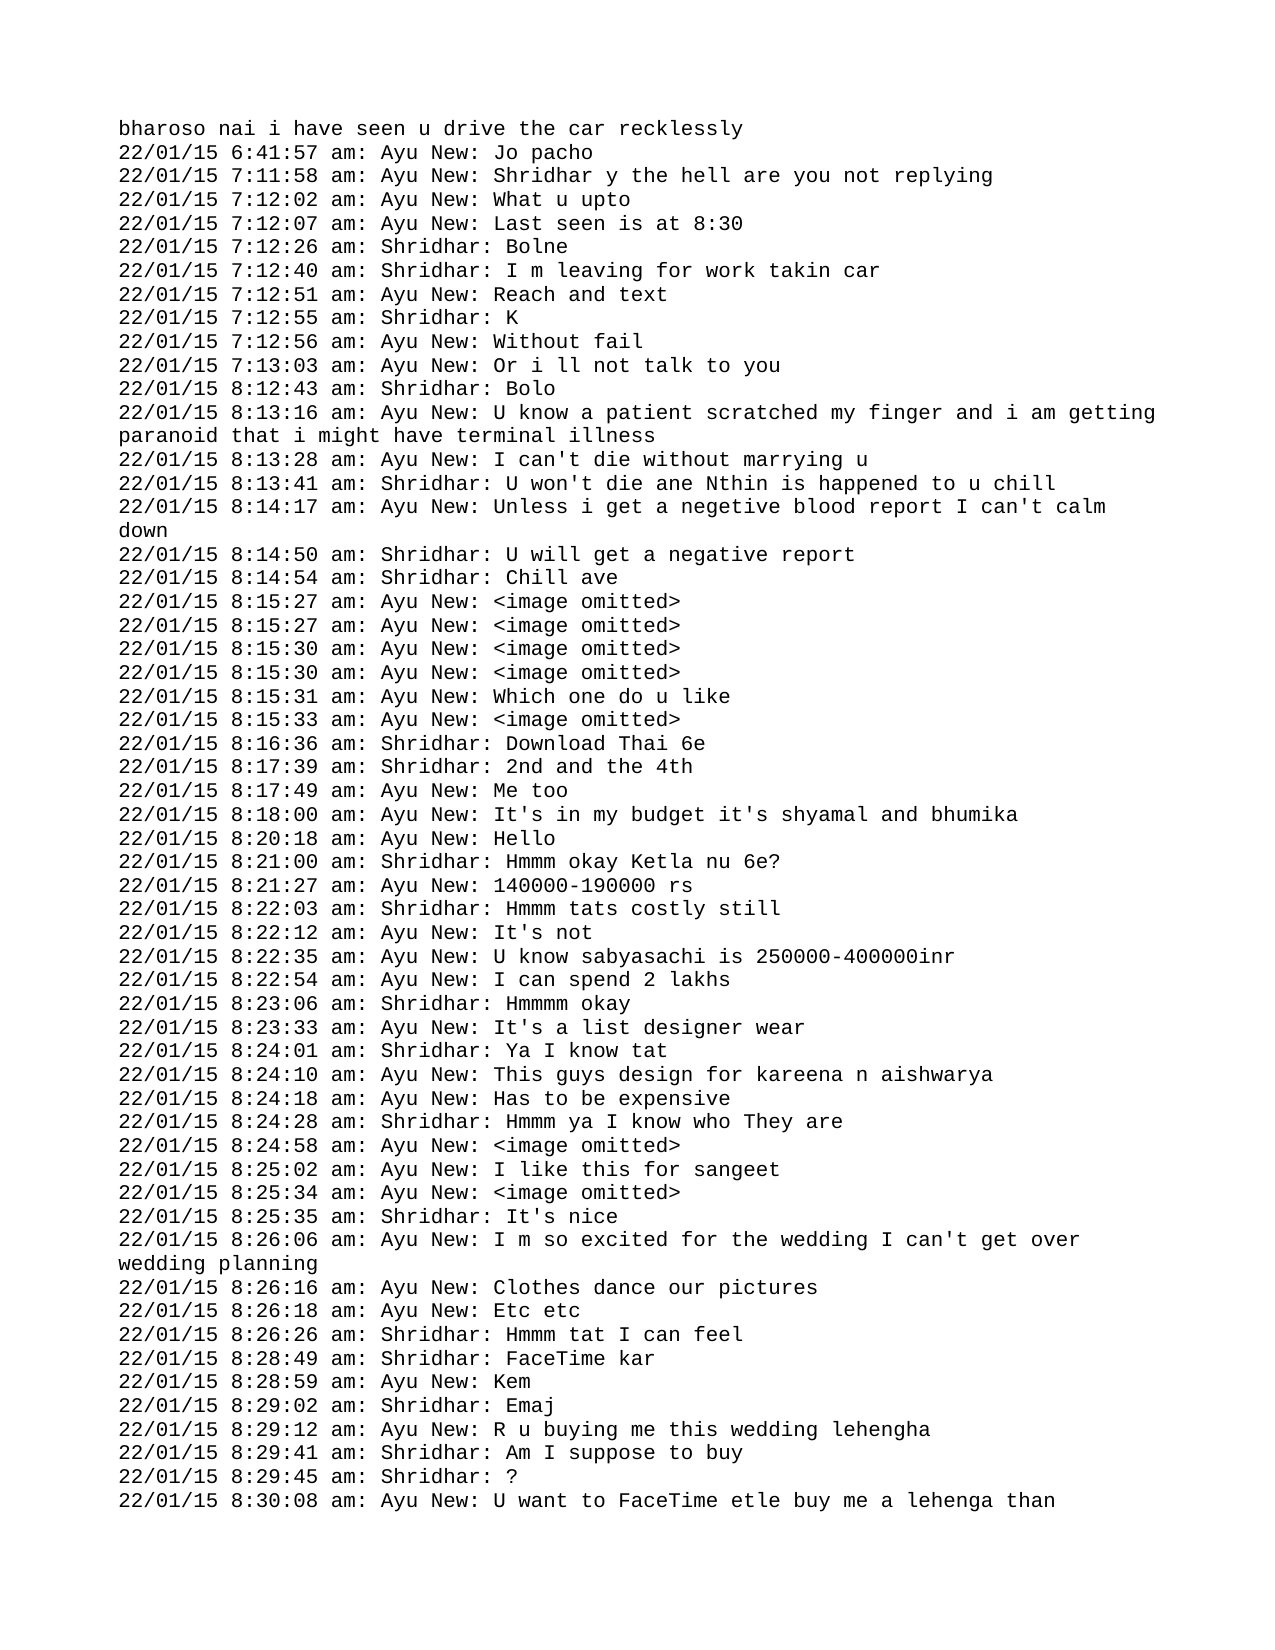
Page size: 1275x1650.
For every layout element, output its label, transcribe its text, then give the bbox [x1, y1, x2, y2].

text 22/01/15 8:26:16 am: Ayu New: Clothes dance our pictures [118, 1277, 1157, 1300]
text 22/01/15 8:26:18 am: Ayu New: Etc etc [118, 1300, 1157, 1324]
text 22/01/15 8:15:31 am: Ayu New: Which one do u like [118, 686, 1157, 709]
text 22/01/15 8:28:59 am: Ayu New: Kem [118, 1371, 1157, 1395]
text 22/01/15 8:21:00 am: Shridhar: Hmmm okay Ketla nu 6e? [118, 851, 1157, 875]
text 22/01/15 8:24:18 am: Ayu New: Has to be expensive [118, 1088, 1157, 1111]
text 22/01/15 8:29:12 am: Ayu New: R u buying me this wedding lehengha [118, 1419, 1157, 1442]
text 22/01/15 8:14:17 am: Ayu New: Unless i get a negetive blood report I can't calm down [118, 496, 1157, 544]
text 22/01/15 8:25:02 am: Ayu New: I like this for sangeet [118, 1158, 1157, 1182]
text 22/01/15 8:22:35 am: Ayu New: U know sabyasachi is 250000-400000inr [118, 946, 1157, 969]
text 22/01/15 8:12:43 am: Shridhar: Bolo [118, 378, 1157, 402]
text 22/01/15 8:28:49 am: Shridhar: FaceTime kar [118, 1348, 1157, 1371]
text 22/01/15 7:12:07 am: Ayu New: Last seen is at 8:30 [118, 213, 1157, 236]
text 22/01/15 8:25:35 am: Shridhar: It's nice [118, 1206, 1157, 1229]
text 22/01/15 8:15:30 am: Ayu New: <image omitted> [118, 662, 1157, 686]
text 22/01/15 8:22:54 am: Ayu New: I can spend 2 lakhs [118, 969, 1157, 993]
text 22/01/15 7:12:02 am: Ayu New: What u upto [118, 189, 1157, 213]
text 22/01/15 8:23:33 am: Ayu New: It's a list designer wear [118, 1017, 1157, 1040]
text 22/01/15 8:24:01 am: Shridhar: Ya I know tat [118, 1040, 1157, 1064]
text 22/01/15 8:29:41 am: Shridhar: Am I suppose to buy [118, 1442, 1157, 1466]
text 22/01/15 8:25:34 am: Ayu New: <image omitted> [118, 1182, 1157, 1206]
text 22/01/15 8:24:10 am: Ayu New: This guys design for kareena n aishwarya [118, 1064, 1157, 1088]
text bharoso nai i have seen u drive the car recklessly [118, 118, 1157, 142]
text 22/01/15 8:16:36 am: Shridhar: Download Thai 6e [118, 733, 1157, 757]
text 22/01/15 7:11:58 am: Ayu New: Shridhar y the hell are you not replying [118, 165, 1157, 189]
text 22/01/15 8:26:26 am: Shridhar: Hmmm tat I can feel [118, 1324, 1157, 1348]
text 22/01/15 7:12:40 am: Shridhar: I m leaving for work takin car [118, 260, 1157, 284]
text 22/01/15 7:12:56 am: Ayu New: Without fail [118, 331, 1157, 354]
text 22/01/15 8:18:00 am: Ayu New: It's in my budget it's shyamal and bhumika [118, 804, 1157, 827]
text 22/01/15 7:13:03 am: Ayu New: Or i ll not talk to you [118, 354, 1157, 378]
text 22/01/15 8:15:27 am: Ayu New: <image omitted> [118, 615, 1157, 638]
text 22/01/15 8:13:28 am: Ayu New: I can't die without marrying u [118, 449, 1157, 473]
text 22/01/15 8:17:39 am: Shridhar: 2nd and the 4th [118, 757, 1157, 780]
text 22/01/15 8:23:06 am: Shridhar: Hmmmm okay [118, 993, 1157, 1017]
text 22/01/15 6:41:57 am: Ayu New: Jo pacho [118, 142, 1157, 165]
text 22/01/15 8:22:12 am: Ayu New: It's not [118, 922, 1157, 946]
text 22/01/15 8:24:58 am: Ayu New: <image omitted> [118, 1135, 1157, 1158]
text 22/01/15 8:21:27 am: Ayu New: 140000-190000 rs [118, 875, 1157, 898]
text 22/01/15 8:26:06 am: Ayu New: I m so excited for the wedding I can't get over wedding planning [118, 1229, 1157, 1277]
text 22/01/15 8:17:49 am: Ayu New: Me too [118, 780, 1157, 804]
text 22/01/15 8:14:50 am: Shridhar: U will get a negative report [118, 544, 1157, 567]
text 22/01/15 8:13:16 am: Ayu New: U know a patient scratched my finger and i am getting paranoid that i might have terminal illness [118, 402, 1157, 449]
text 22/01/15 8:15:30 am: Ayu New: <image omitted> [118, 638, 1157, 662]
text 22/01/15 8:13:41 am: Shridhar: U won't die ane Nthin is happened to u chill [118, 473, 1157, 496]
text 22/01/15 8:15:27 am: Ayu New: <image omitted> [118, 591, 1157, 615]
text 22/01/15 8:22:03 am: Shridhar: Hmmm tats costly still [118, 898, 1157, 922]
text 22/01/15 8:24:28 am: Shridhar: Hmmm ya I know who They are [118, 1111, 1157, 1135]
text 22/01/15 8:15:33 am: Ayu New: <image omitted> [118, 709, 1157, 733]
text 22/01/15 7:12:51 am: Ayu New: Reach and text [118, 284, 1157, 307]
text 22/01/15 8:14:54 am: Shridhar: Chill ave [118, 567, 1157, 591]
text 22/01/15 8:20:18 am: Ayu New: Hello [118, 827, 1157, 851]
text 22/01/15 8:30:08 am: Ayu New: U want to FaceTime etle buy me a lehenga than [118, 1489, 1157, 1513]
text 22/01/15 8:29:45 am: Shridhar: ? [118, 1466, 1157, 1489]
text 22/01/15 8:29:02 am: Shridhar: Emaj [118, 1395, 1157, 1419]
text 22/01/15 7:12:26 am: Shridhar: Bolne [118, 236, 1157, 260]
text 22/01/15 7:12:55 am: Shridhar: K [118, 307, 1157, 331]
